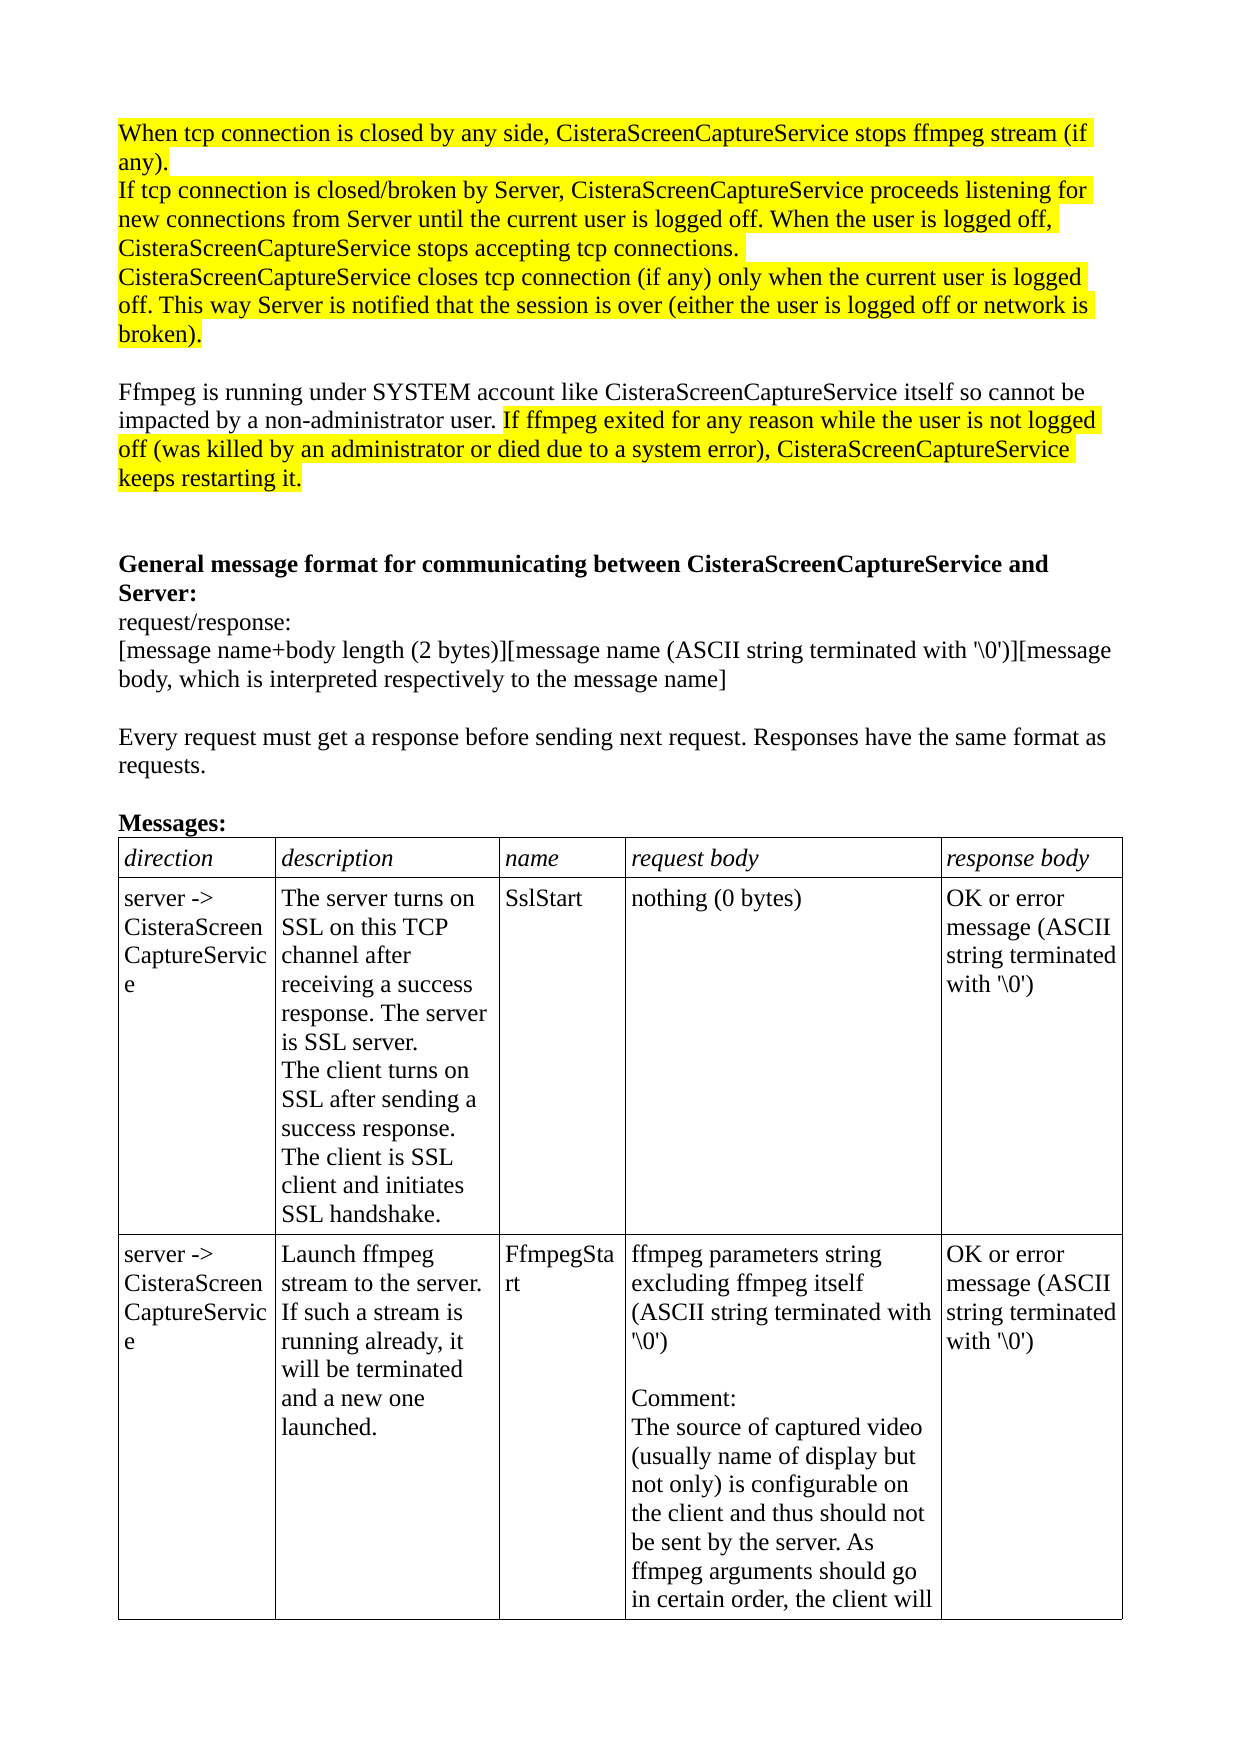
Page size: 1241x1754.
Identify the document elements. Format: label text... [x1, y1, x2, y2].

table_header response body [942, 838, 1122, 877]
text When tcp connection is closed by any side, CisteraScreenCaptureService stops ffmpeg stream (if any). [118, 118, 1122, 176]
table_cell Launch ffmpeg stream to the server. If such a stream is running already, it will be terminated and a new one launched. [276, 1235, 499, 1619]
table_cell OK or error message (ASCII string terminated with '\0') [942, 878, 1122, 1234]
table_cell FfmpegStart [500, 1235, 625, 1619]
text General message format for communicating between CisteraScreenCaptureService and Server: [118, 549, 1122, 607]
text If tcp connection is closed/broken by Server, CisteraScreenCaptureService proceeds listening for new connections from Server until the current user is logged off. When the user is logged off, CisteraScreenCaptureService stops accepting tcp connections. [118, 176, 1122, 262]
table_cell The server turns on SSL on this TCP channel after receiving a success response. The server is SSL server. The client turns on SSL after sending a success response. The client is SSL client and initiates SSL handshake. [276, 878, 499, 1234]
table_header request body [626, 838, 941, 877]
text request/response: [118, 607, 1122, 636]
table_cell server -> CisteraScreenCaptureService [119, 1235, 275, 1619]
text Ffmpeg is running under SYSTEM account like CisteraScreenCaptureService itself so cannot be impacted by a non-administrator user. If ffmpeg exited for any reason while the user is not logged off (was killed by an administrator or died due to a system error), CisteraScreenCaptureService keeps restarting it. [118, 377, 1122, 492]
table_header name [500, 838, 625, 877]
table_cell server -> CisteraScreenCaptureService [119, 878, 275, 1234]
text [message name+body length (2 bytes)][message name (ASCII string terminated with '\0')][message body, which is interpreted respectively to the message name] [118, 636, 1122, 693]
table_cell nothing (0 bytes) [626, 878, 941, 1234]
text CisteraScreenCaptureService closes tcp connection (if any) only when the current user is logged off. This way Server is notified that the session is over (either the user is logged off or network is broken). [118, 262, 1122, 348]
table_cell ffmpeg parameters string excluding ffmpeg itself (ASCII string terminated with '\0') Comment: The source of captured video (usually name of display but not only) is configurable on the client and thus should not be sent by the server. As ffmpeg arguments should go in certain order, the client will [626, 1235, 941, 1619]
table_header description [276, 838, 499, 877]
table_header direction [119, 838, 275, 877]
text Messages: [118, 808, 1122, 837]
text Every request must get a response before sending next request. Responses have the same format as requests. [118, 722, 1122, 779]
table_cell SslStart [500, 878, 625, 1234]
table_cell OK or error message (ASCII string terminated with '\0') [942, 1235, 1122, 1619]
